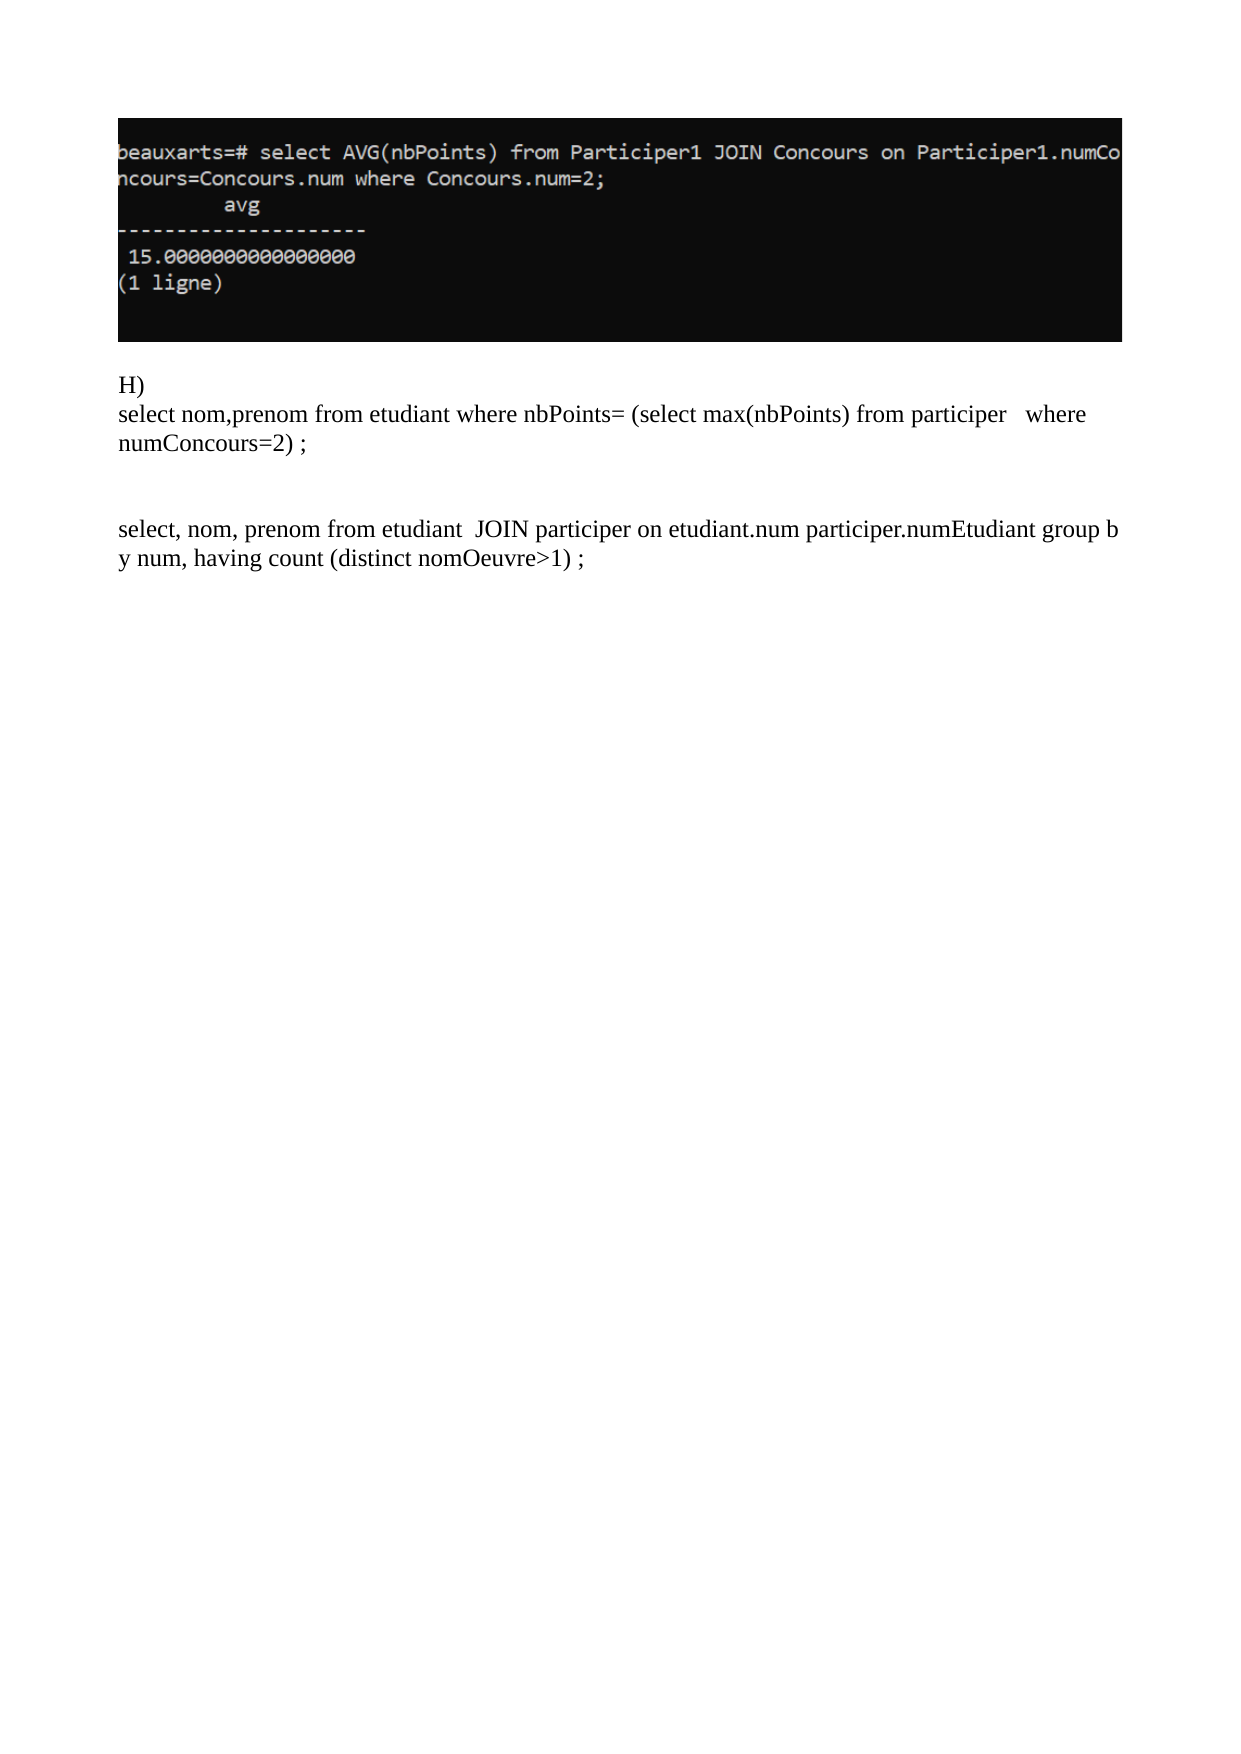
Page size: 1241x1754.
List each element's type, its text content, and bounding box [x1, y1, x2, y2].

text select, nom, prenom from etudiant JOIN participer on etudiant.num participer.numEtudiant group b y num, having count (distinct nomOeuvre>1) ; [118, 514, 1122, 572]
text select nom,prenom from etudiant where nbPoints= (select max(nbPoints) from participer where numConcours=2) ; [118, 399, 1122, 457]
picture [118, 118, 1123, 342]
text H) [118, 370, 1122, 399]
